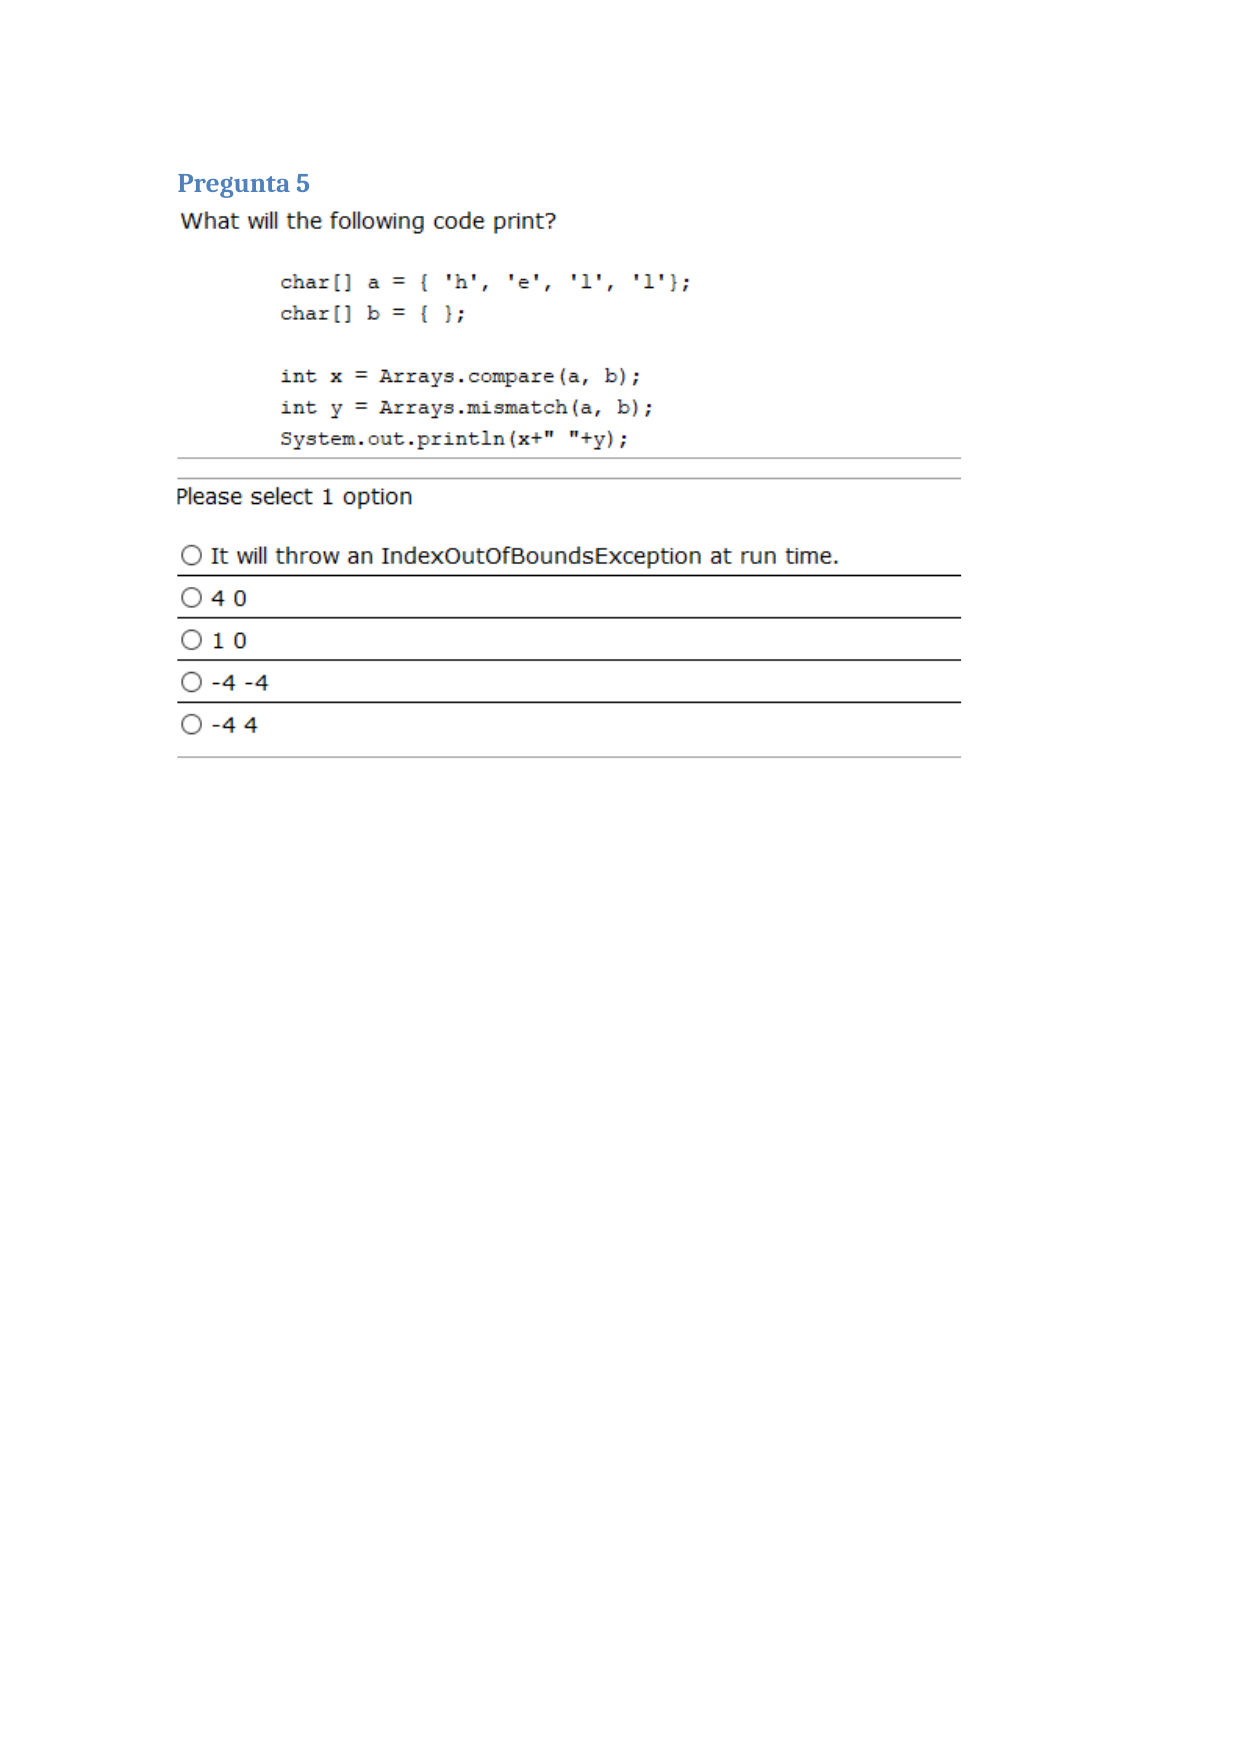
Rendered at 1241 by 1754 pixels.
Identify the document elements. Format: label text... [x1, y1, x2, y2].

subtitle Pregunta 5 [177, 168, 1063, 199]
picture [177, 204, 962, 802]
